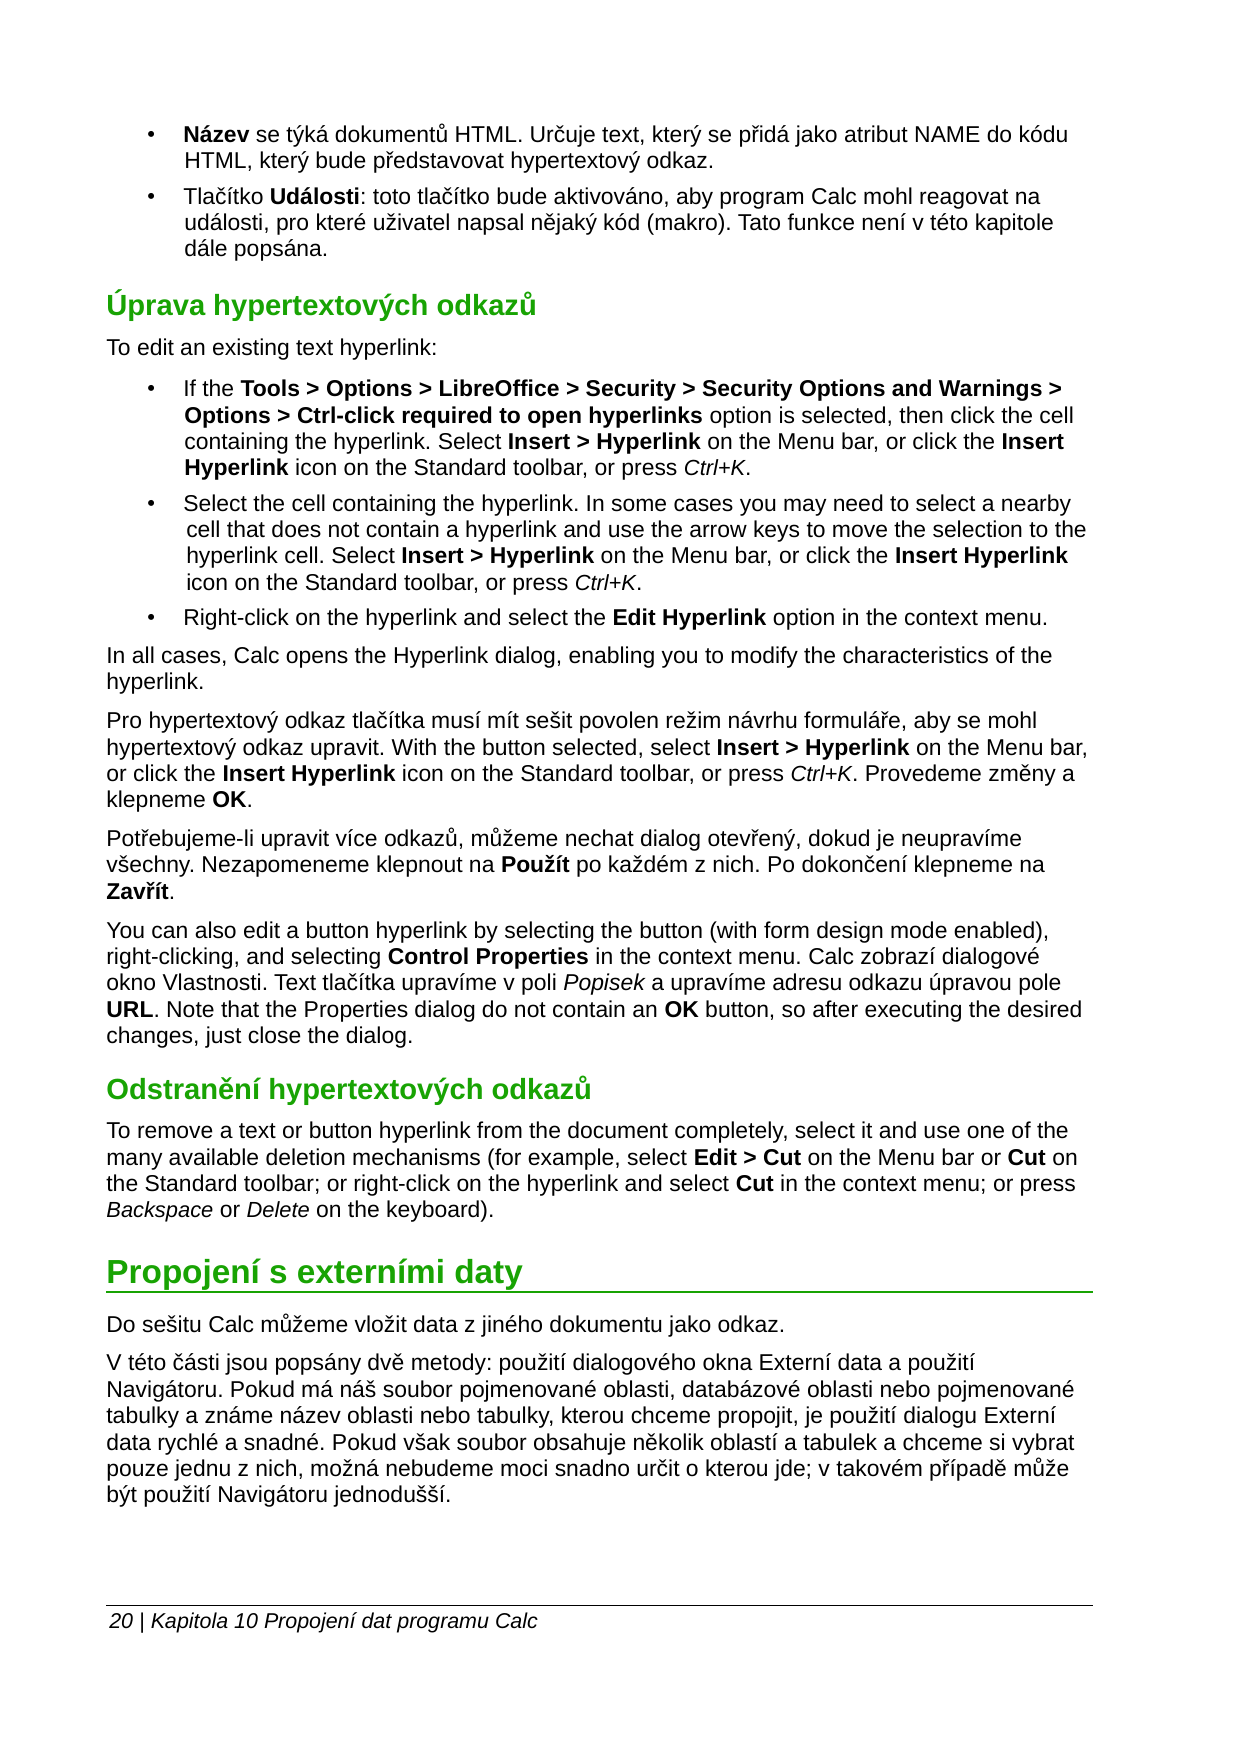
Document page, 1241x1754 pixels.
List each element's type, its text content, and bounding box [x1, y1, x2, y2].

text In all cases, Calc opens the Hyperlink dialog, enabling you to modify the characteristics of the hyperlink. [106, 642, 1093, 695]
subtitle Odstranění hypertextových odkazů [106, 1072, 1093, 1106]
text Pro hypertextový odkaz tlačítka musí mít sešit povolen režim návrhu formuláře, aby se mohl hypertextový odkaz upravit. With the button selected, select Insert > Hyperlink on the Menu bar, or click the Insert Hyperlink icon on the Standard toolbar, or press Ctrl+K. Provedeme změny a klepneme OK. [106, 707, 1093, 813]
text Do sešitu Calc můžeme vložit data z jiného dokumentu jako odkaz. [106, 1311, 1093, 1337]
text Potřebujeme-li upravit více odkazů, můžeme nechat dialog otevřený, dokud je neupravíme všechny. Nezapomeneme klepnout na Použít po každém z nich. Po dokončení klepneme na Zavřít. [106, 825, 1093, 904]
subtitle Úprava hypertextových odkazů [106, 288, 1093, 322]
text You can also edit a button hyperlink by selecting the button (with form design mode enabled), right-clicking, and selecting Control Properties in the context menu. Calc zobrazí dialogové okno Vlastnosti. Text tlačítka upravíme v poli Popisek a upravíme adresu odkazu úpravou pole URL. Note that the Properties dialog do not contain an OK button, so after executing the desired changes, just close the dialog. [106, 917, 1093, 1048]
text To edit an existing text hyperlink: [106, 333, 1093, 360]
list Select the cell containing the hyperlink. In some cases you may need to select a nearby cell that does not contain a hyperlink and use the arrow keys to move the selection to the hyperlink cell. Select Insert > Hyperlink on the Menu bar, or click the Insert Hyperlink icon on the Standard toolbar, or press Ctrl+K. [144, 487, 1093, 595]
subtitle Propojení s externími daty [106, 1252, 1093, 1291]
list Název se týká dokumentů HTML. Určuje text, který se přidá jako atribut NAME do kódu HTML, který bude představovat hypertextový odkaz. [144, 118, 1093, 174]
list Tlačítko Události: toto tlačítko bude aktivováno, aby program Calc mohl reagovat na události, pro které uživatel napsal nějaký kód (makro). Tato funkce není v této kapitole dále popsána. [144, 180, 1093, 264]
list If the Tools > Options > LibreOffice > Security > Security Options and Warnings > Options > Ctrl-click required to open hyperlinks option is selected, then click the cell containing the hyperlink. Select Insert > Hyperlink on the Menu bar, or click the Insert Hyperlink icon on the Standard toolbar, or press Ctrl+K. [144, 372, 1093, 481]
text V této části jsou popsány dvě metody: použití dialogového okna Externí data a použití Navigátoru. Pokud má náš soubor pojmenované oblasti, databázové oblasti nebo pojmenované tabulky a známe název oblasti nebo tabulky, kterou chceme propojit, je použití dialogu Externí data rychlé a snadné. Pokud však soubor obsahuje několik oblastí a tabulek a chceme si vybrat pouze jednu z nich, možná nebudeme moci snadno určit o kterou jde; v takovém případě může být použití Navigátoru jednodušší. [106, 1349, 1093, 1507]
list Right-click on the hyperlink and select the Edit Hyperlink option in the context menu. [144, 601, 1093, 633]
text To remove a text or button hyperlink from the document completely, select it and use one of the many available deletion mechanisms (for example, select Edit > Cut on the Menu bar or Cut on the Standard toolbar; or right-click on the hyperlink and select Cut in the context menu; or press Backspace or Delete on the keyboard). [106, 1117, 1093, 1223]
